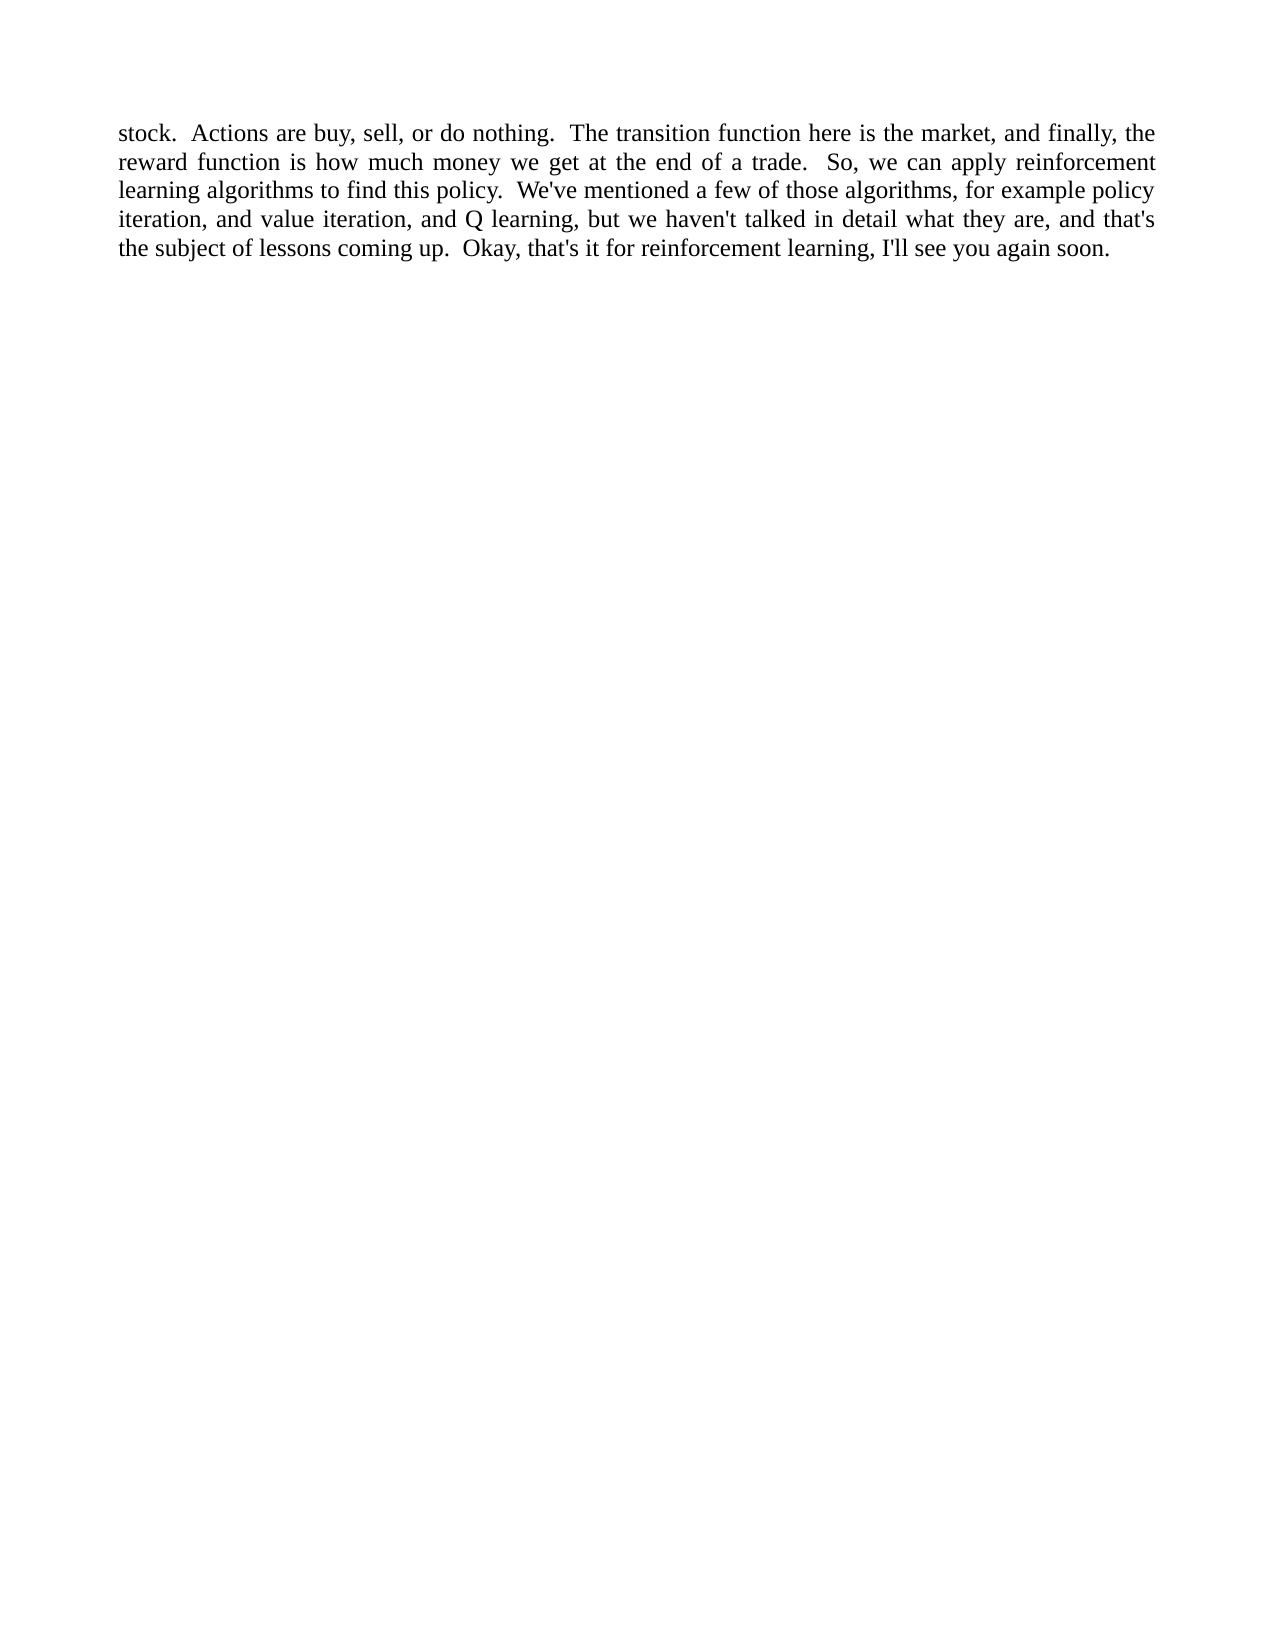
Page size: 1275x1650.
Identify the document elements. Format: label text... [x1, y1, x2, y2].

text stock. Actions are buy, sell, or do nothing. The transition function here is the market, and finally, the reward function is how much money we get at the end of a trade. So, we can apply reinforcement learning algorithms to find this policy. We've mentioned a few of those algorithms, for example policy iteration, and value iteration, and Q learning, but we haven't talked in detail what they are, and that's the subject of lessons coming up. Okay, that's it for reinforcement learning, I'll see you again soon. [118, 118, 1157, 262]
